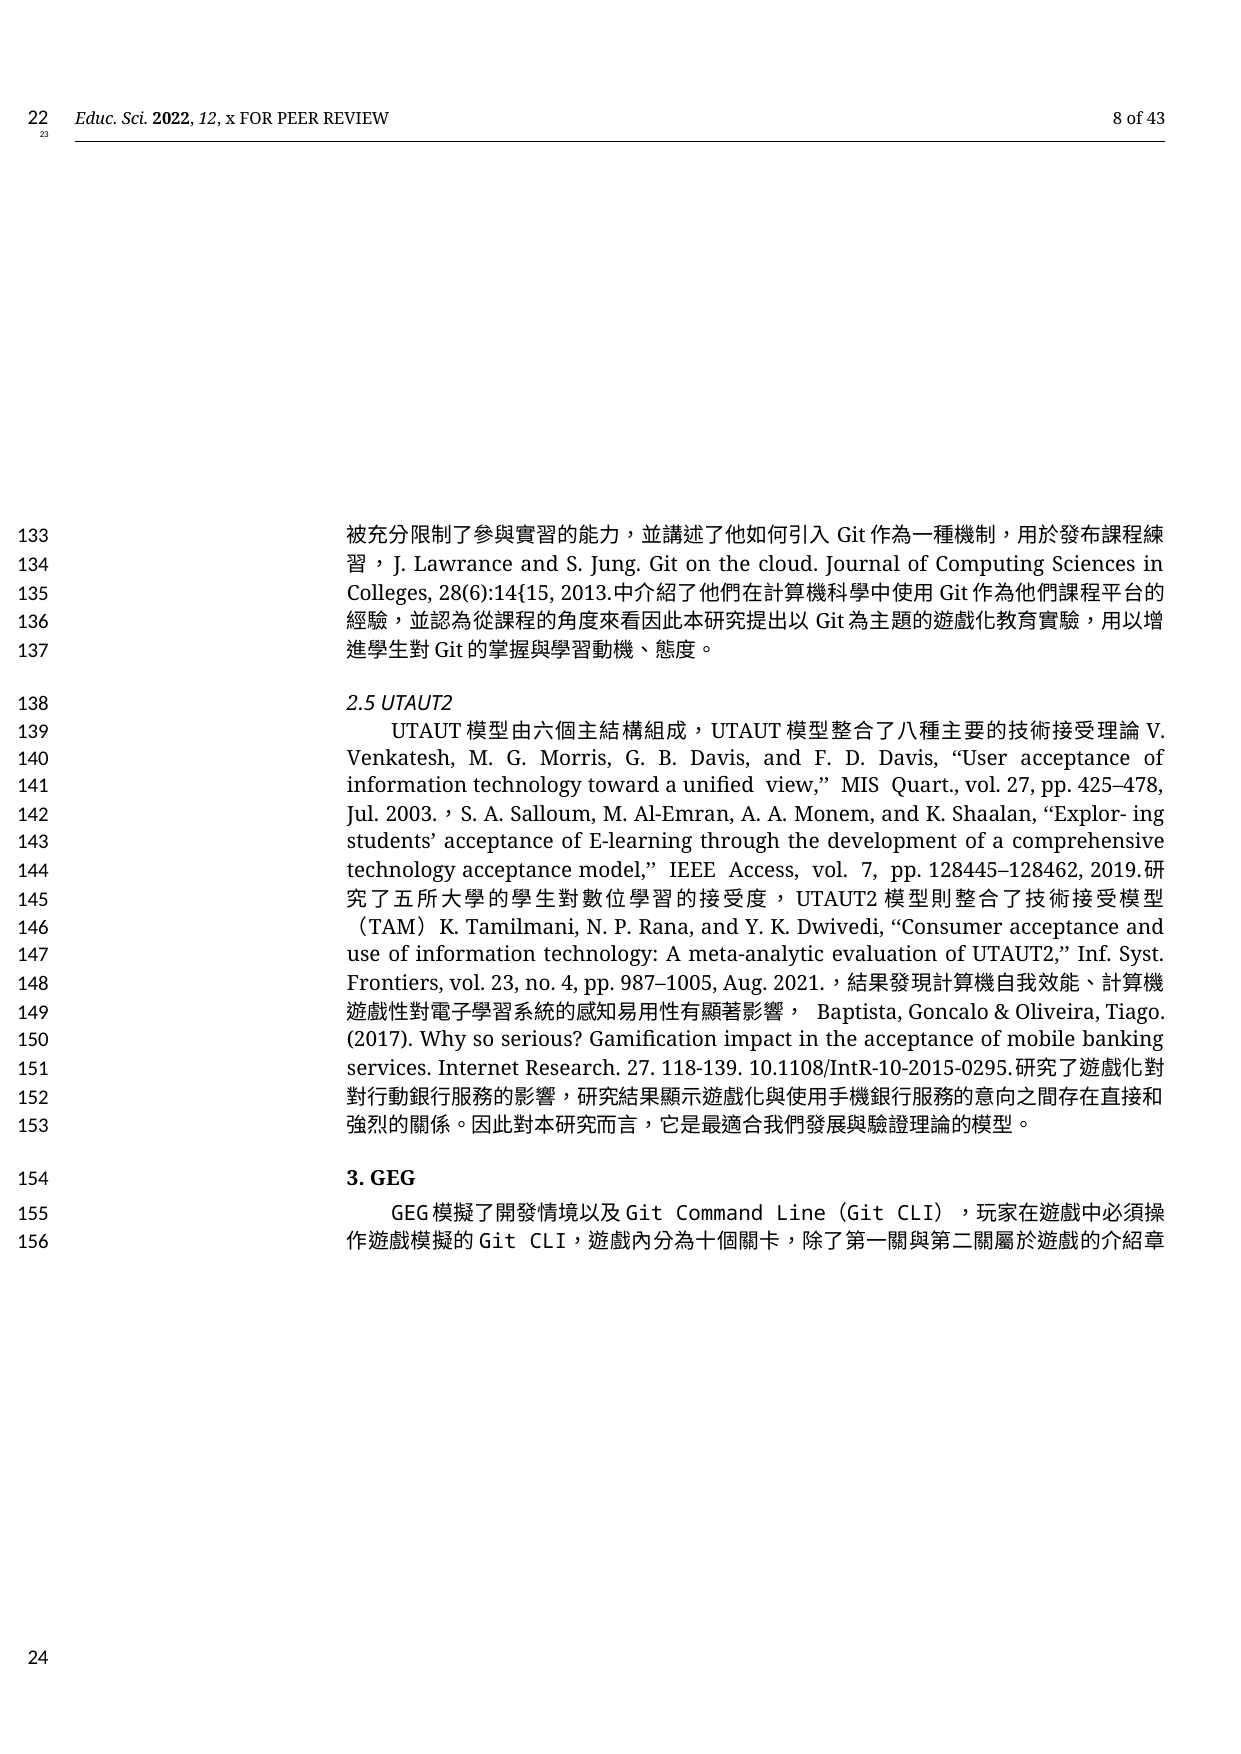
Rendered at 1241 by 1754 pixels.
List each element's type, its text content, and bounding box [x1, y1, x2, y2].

text GEG模擬了開發情境以及Git Command Line（Git CLI），玩家在遊戲中必須操作遊戲模擬的Git CLI，遊戲內分為十個關卡，除了第一關與第二關屬於遊戲的介紹章 [347, 1197, 1165, 1255]
subtitle 2.5 UTAUT2 [347, 689, 1165, 716]
text UTAUT模型由六個主結構組成，UTAUT模型整合了八種主要的技術接受理論[25]，[26]研究了五所大學的學生對數位學習的接受度，UTAUT2模型則整合了技術接受模型（TAM）[27]，結果發現計算機自我效能、計算機遊戲性對電子學習系統的感知易用性有顯著影響， [28]研究了遊戲化對對行動銀行服務的影響，研究結果顯示遊戲化與使用手機銀行服務的意向之間存在直接和強烈的關係。因此對本研究而言，它是最適合我們發展與驗證理論的模型。 [347, 716, 1165, 1139]
text 在畢業生進入勞動力市場的能力研究中，團隊技能、協作與這些技能的工具被提到需要改進，[13]中提到了行業期望與畢業生能力的差異，文獻中提到的能力與團隊如何管理軟體有相當的關係。[14]提到了Git是一個成熟的、廣受好評的程式碼版本控制系統，並提到對業界標準工具經驗缺乏的學生來說，被充分限制了參與實習的能力，並講述了他如何引入Git作為一種機制，用於發布課程練習，[15]中介紹了他們在計算機科學中使用Git作為他們課程平台的經驗，並認為從課程的角度來看因此本研究提出以Git為主題的遊戲化教育實驗，用以增進學生對Git的掌握與學習動機、態度。 [347, 520, 1165, 664]
subtitle 3. GEG [347, 1164, 1165, 1191]
